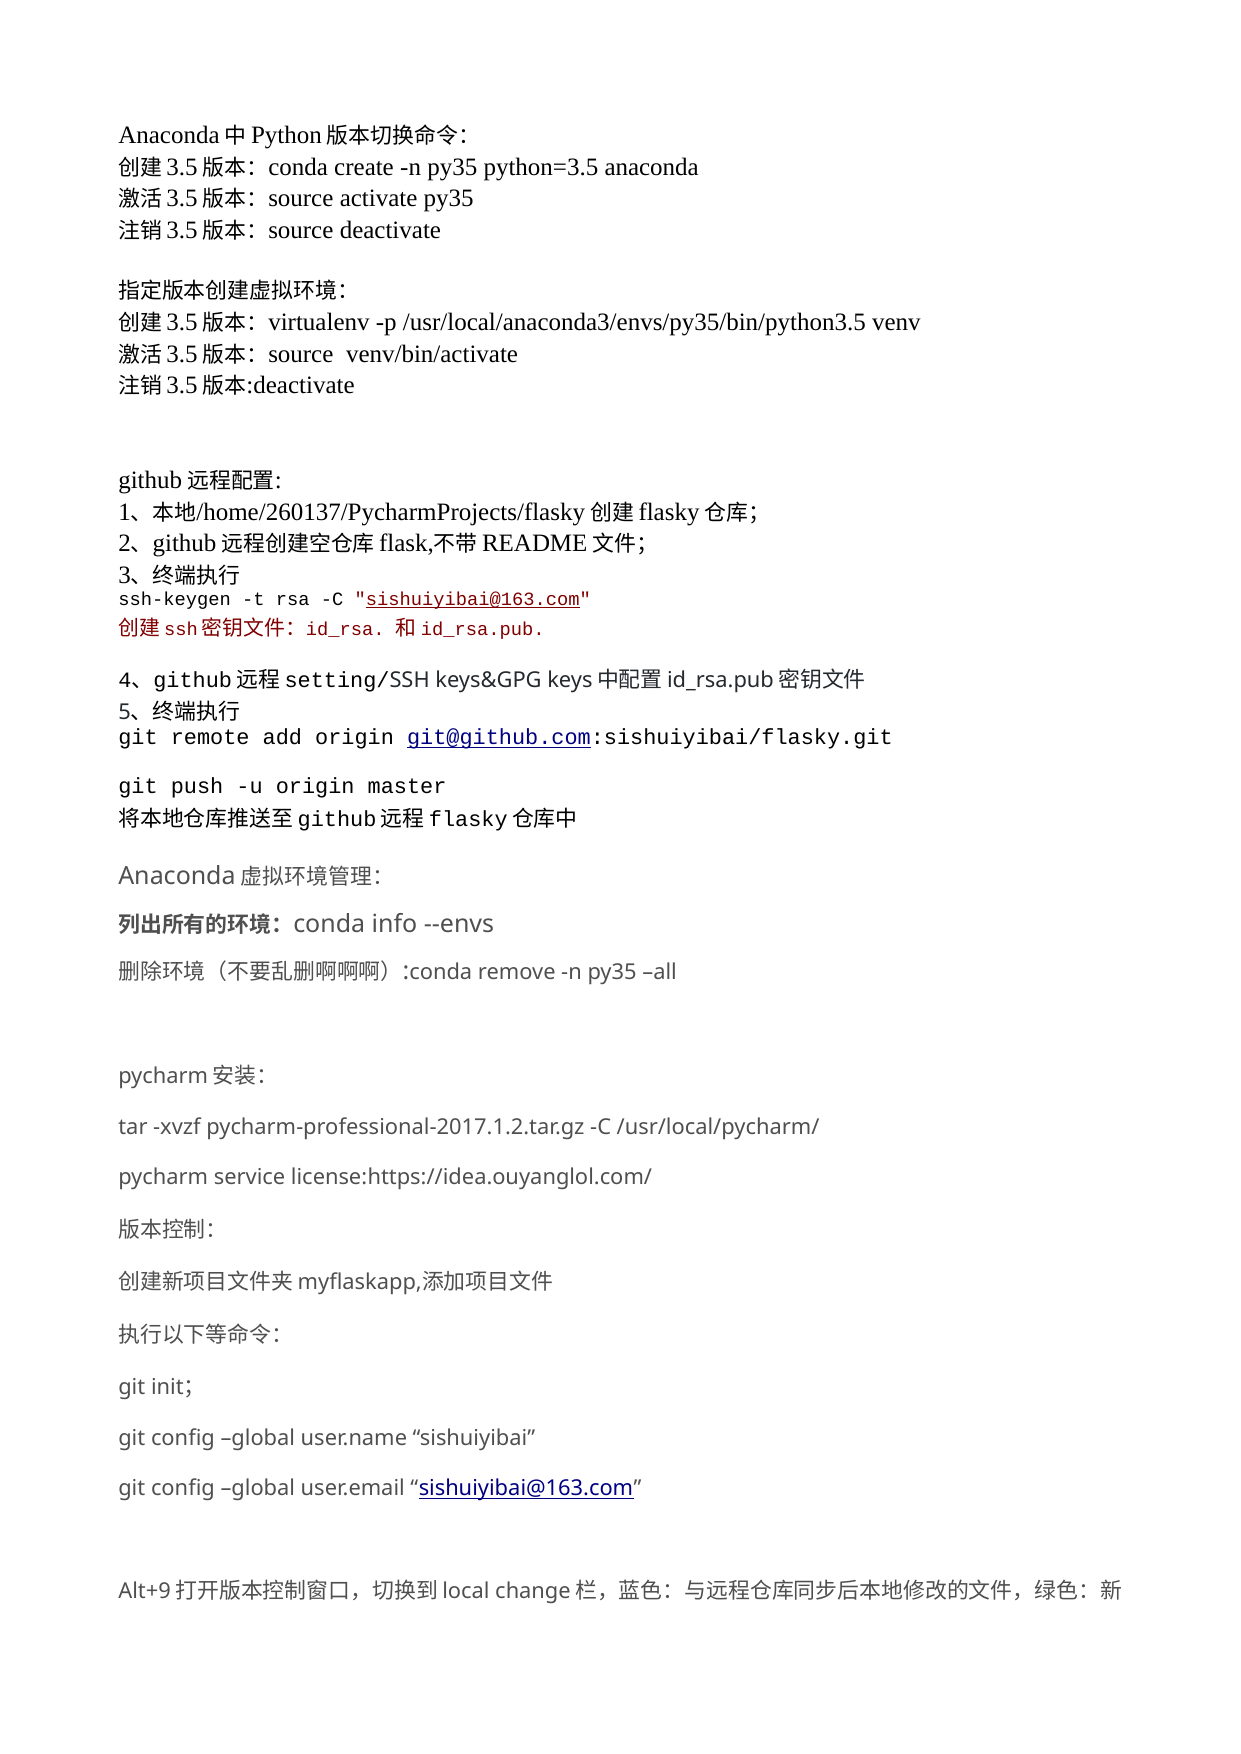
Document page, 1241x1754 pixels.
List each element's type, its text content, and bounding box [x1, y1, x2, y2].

text git remote add origin git@github.com:sishuiyibai/flasky.git [118, 726, 1122, 751]
text tar -xvzf pycharm-professional-2017.1.2.tar.gz -C /usr/local/pycharm/ [118, 1111, 1122, 1141]
text git config –global user.email “sishuiyibai@163.com” [118, 1472, 1122, 1502]
text 4、github远程setting/SSH keys&GPG keys中配置id_rsa.pub密钥文件 [118, 662, 1122, 694]
text 删除环境（不要乱删啊啊啊）:conda remove -n py35 –all [118, 952, 1122, 987]
text 指定版本创建虚拟环境： [118, 273, 1122, 305]
text pycharm service license:https://idea.ouyanglol.com/ [118, 1161, 1122, 1191]
text 创建3.5版本：conda create -n py35 python=3.5 anaconda [118, 150, 1122, 181]
text 创建3.5版本：virtualenv -p /usr/local/anaconda3/envs/py35/bin/python3.5 venv [118, 305, 1122, 337]
text 2、github远程创建空仓库flask,不带README文件； [118, 526, 1122, 558]
text git init； [118, 1369, 1122, 1401]
text github远程配置: [118, 463, 1122, 495]
text git config –global user.name “sishuiyibai” [118, 1422, 1122, 1452]
text 版本控制： [118, 1212, 1122, 1243]
text ssh-keygen -t rsa -C "sishuiyibai@163.com" [118, 590, 1122, 611]
text 激活3.5版本：source venv/bin/activate [118, 337, 1122, 368]
text 将本地仓库推送至github远程flasky仓库中 [118, 801, 1122, 832]
subtitle 列出所有的环境：conda info --envs [118, 906, 1122, 940]
text 3、终端执行 [118, 558, 1122, 590]
text Anaconda中Python版本切换命令： [118, 118, 1122, 150]
text 创建新项目文件夹myflaskapp,添加项目文件 [118, 1264, 1122, 1296]
text 执行以下等命令： [118, 1317, 1122, 1348]
text 创建ssh密钥文件：id_rsa. 和id_rsa.pub. [118, 611, 1122, 641]
text Anaconda虚拟环境管理： [118, 857, 1122, 891]
text 1、本地/home/260137/PycharmProjects/flasky创建flasky仓库； [118, 495, 1122, 526]
text 注销3.5版本:deactivate [118, 368, 1122, 400]
text 激活3.5版本：source activate py35 [118, 181, 1122, 213]
text Alt+9打开版本控制窗口，切换到local change栏，蓝色：与远程仓库同步后本地修改的文件，绿色：新 [118, 1573, 1122, 1605]
text git push -u origin master [118, 776, 1122, 801]
text pycharm安装： [118, 1058, 1122, 1090]
text 5、终端执行 [118, 694, 1122, 726]
text 注销3.5版本：source deactivate [118, 213, 1122, 245]
